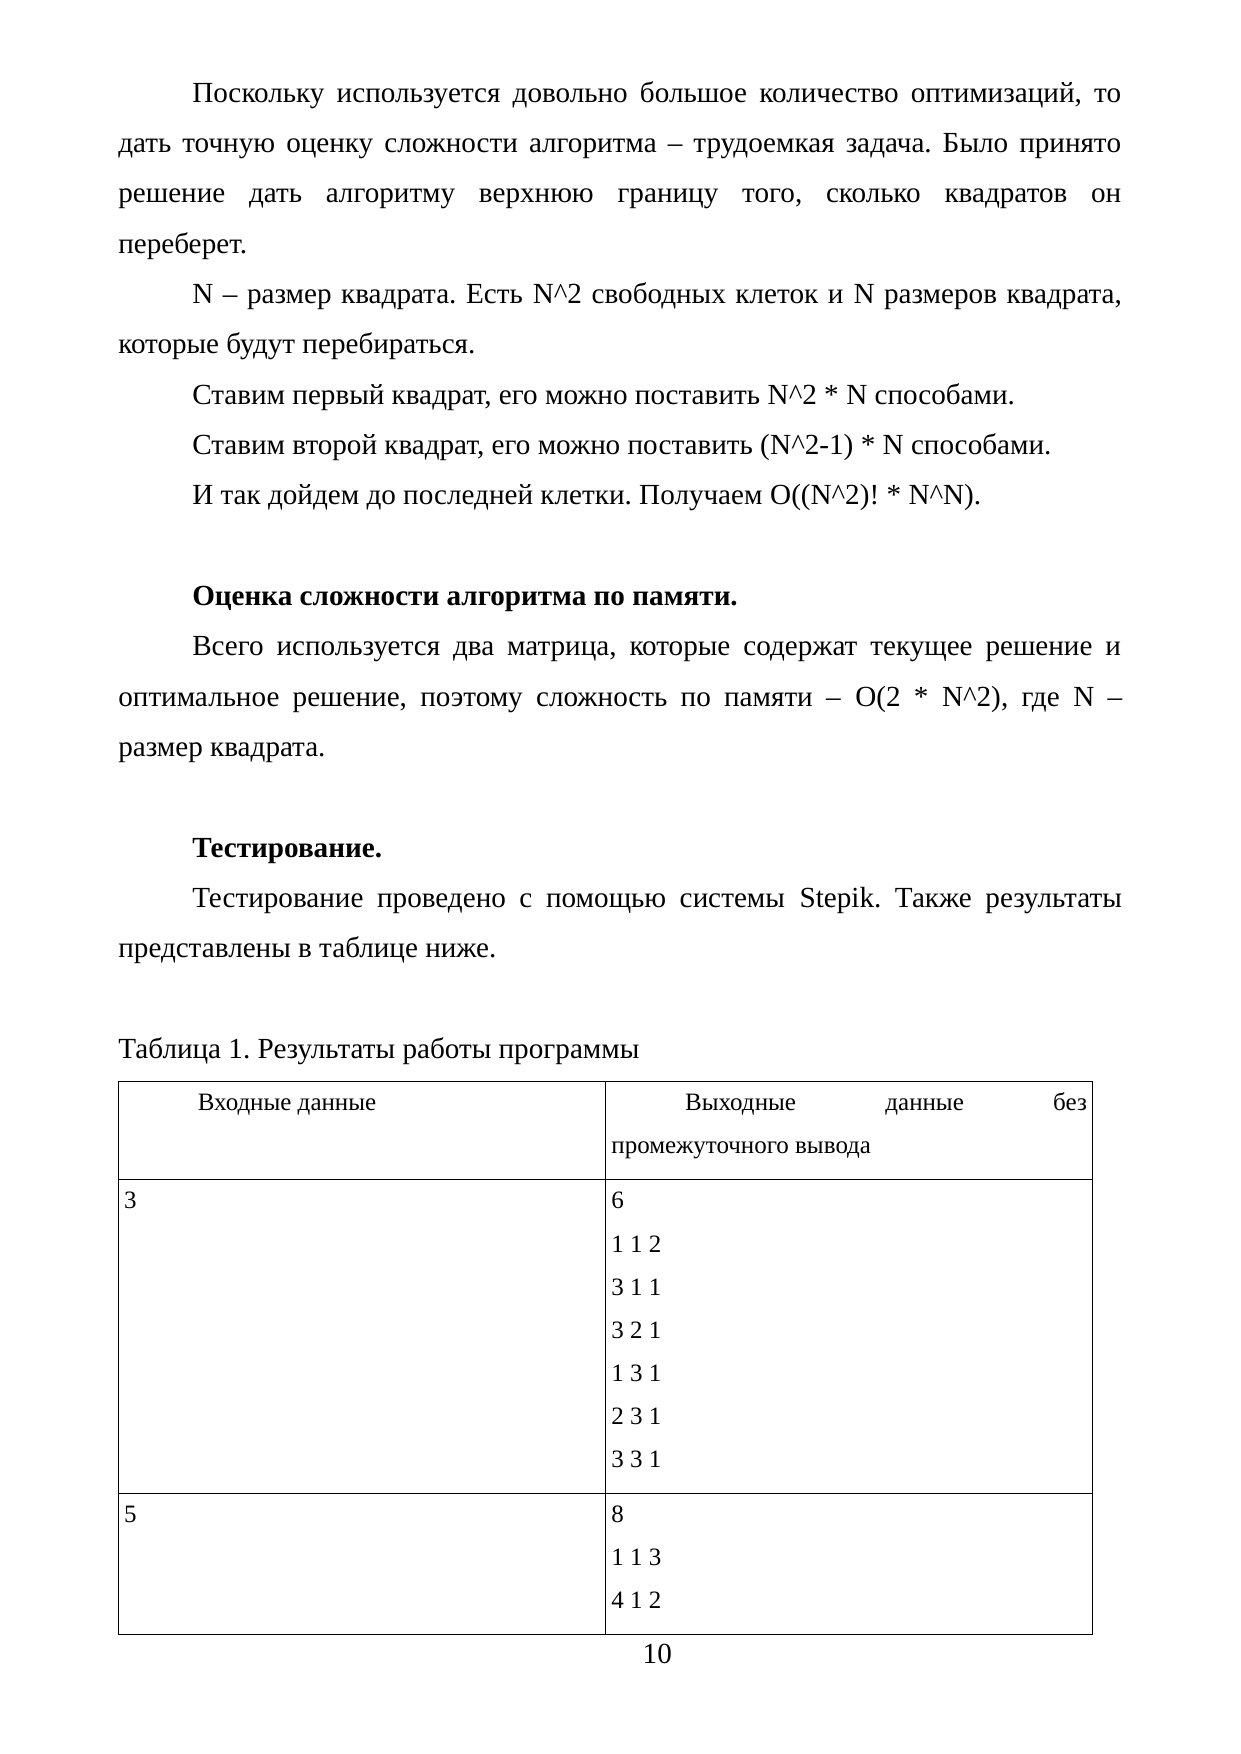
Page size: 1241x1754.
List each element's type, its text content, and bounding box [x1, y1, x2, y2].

text Таблица 1. Результаты работы программы [118, 1031, 1122, 1064]
table_cell 8 1 1 3 4 1 2 [606, 1494, 1092, 1634]
text Ставим первый квадрат, его можно поставить N^2 * N способами. [118, 377, 1122, 410]
text N – размер квадрата. Есть N^2 свободных клеток и N размеров квадрата, которые будут перебираться. [118, 276, 1122, 360]
text Оценка сложности алгоритма по памяти. [118, 578, 1122, 612]
text Тестирование проведено с помощью системы Stepik. Также результаты представлены в таблице ниже. [118, 880, 1122, 964]
text Поскольку используется довольно большое количество оптимизаций, то дать точную оценку сложности алгоритма – трудоемкая задача. Было принято решение дать алгоритму верхнюю границу того, сколько квадратов он переберет. [118, 75, 1122, 259]
table_cell 5 [119, 1494, 605, 1634]
table_cell 6 1 1 2 3 1 1 3 2 1 1 3 1 2 3 1 3 3 1 [606, 1180, 1092, 1493]
text Тестирование. [118, 830, 1122, 863]
table_cell 3 [119, 1180, 605, 1493]
table_header Входные данные [119, 1082, 605, 1179]
text И так дойдем до последней клетки. Получаем O((N^2)! * N^N). [118, 477, 1122, 511]
text Ставим второй квадрат, его можно поставить (N^2-1) * N способами. [118, 427, 1122, 461]
table_header Выходные данные без промежуточного вывода [606, 1082, 1092, 1179]
text Всего используется два матрица, которые содержат текущее решение и оптимальное решение, поэтому сложность по памяти – O(2 * N^2), где N – размер квадрата. [118, 628, 1122, 763]
